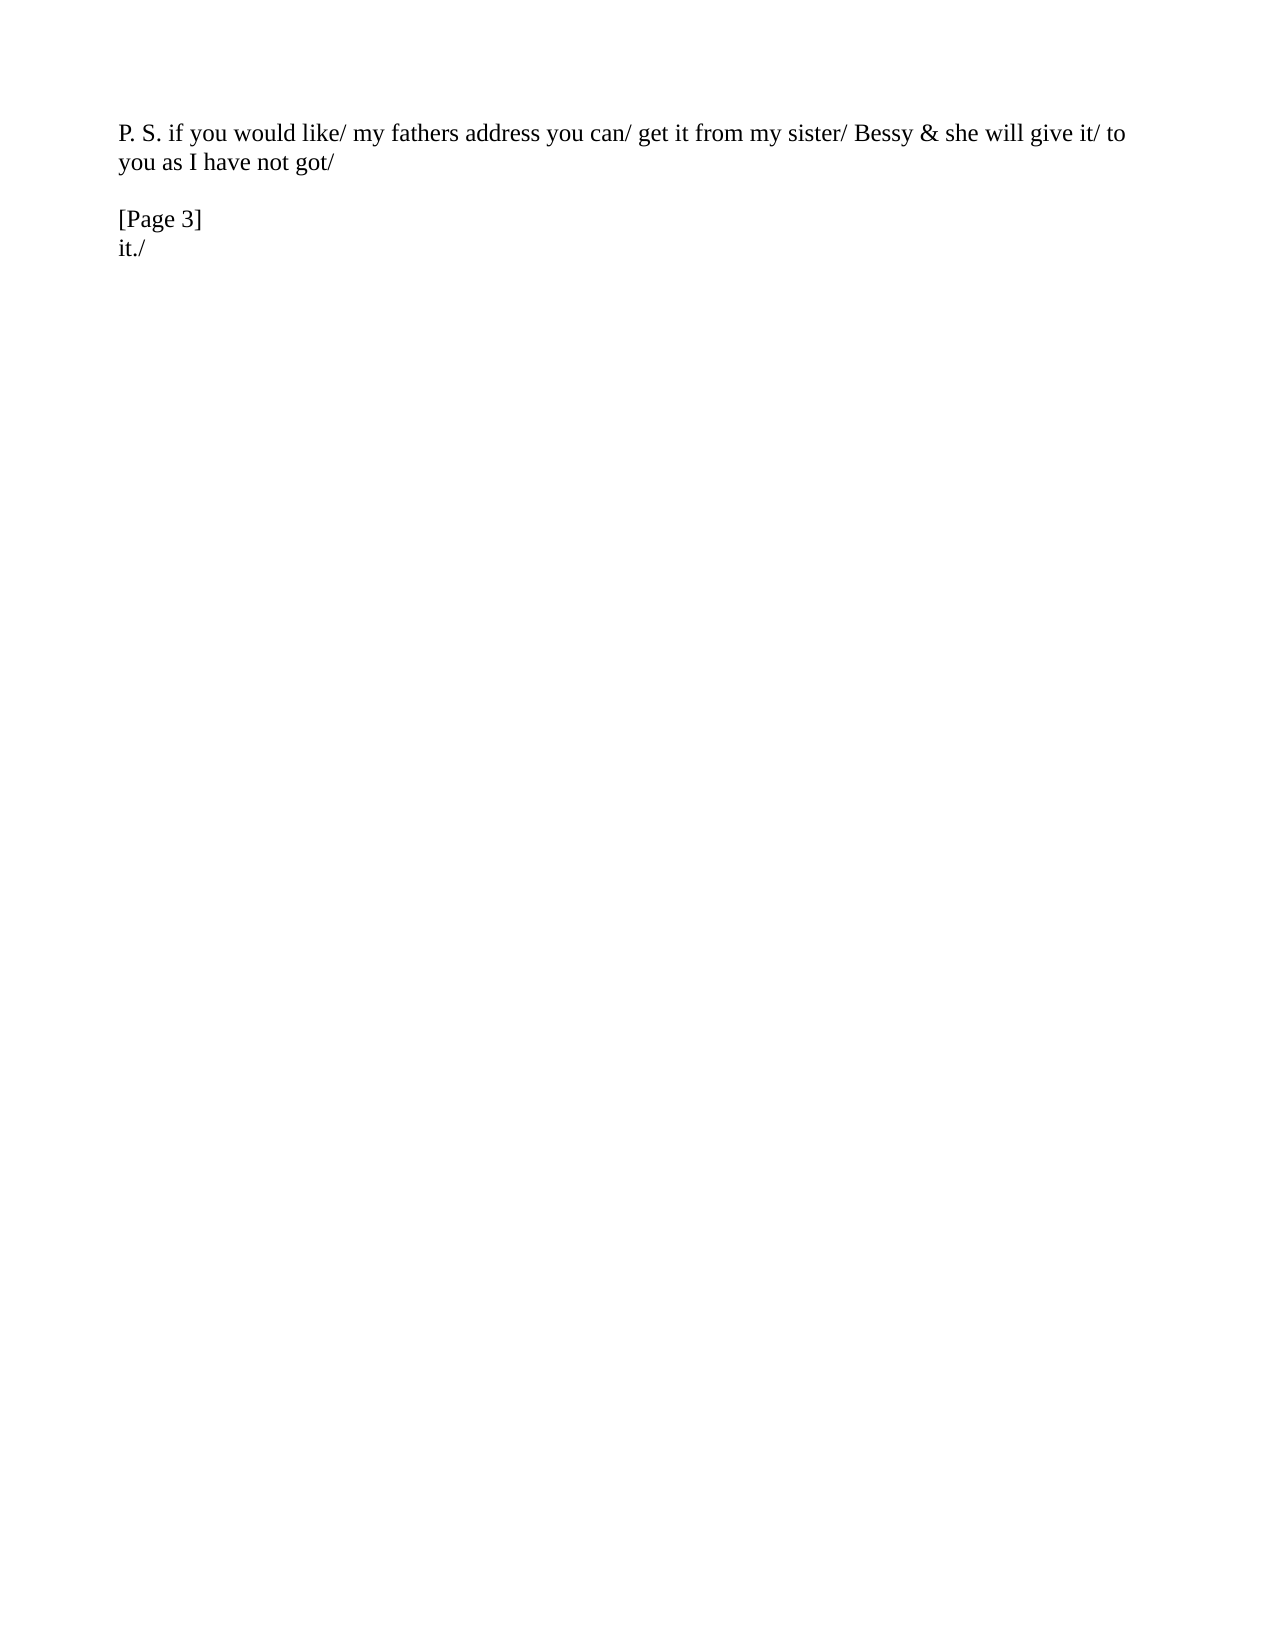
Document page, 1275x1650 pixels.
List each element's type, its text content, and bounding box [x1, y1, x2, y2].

text P. S. if you would like/ my fathers address you can/ get it from my sister/ Bessy & she will give it/ to you as I have not got/ [118, 118, 1157, 176]
text [Page 3] [118, 204, 1157, 233]
text it./ [118, 233, 1157, 262]
